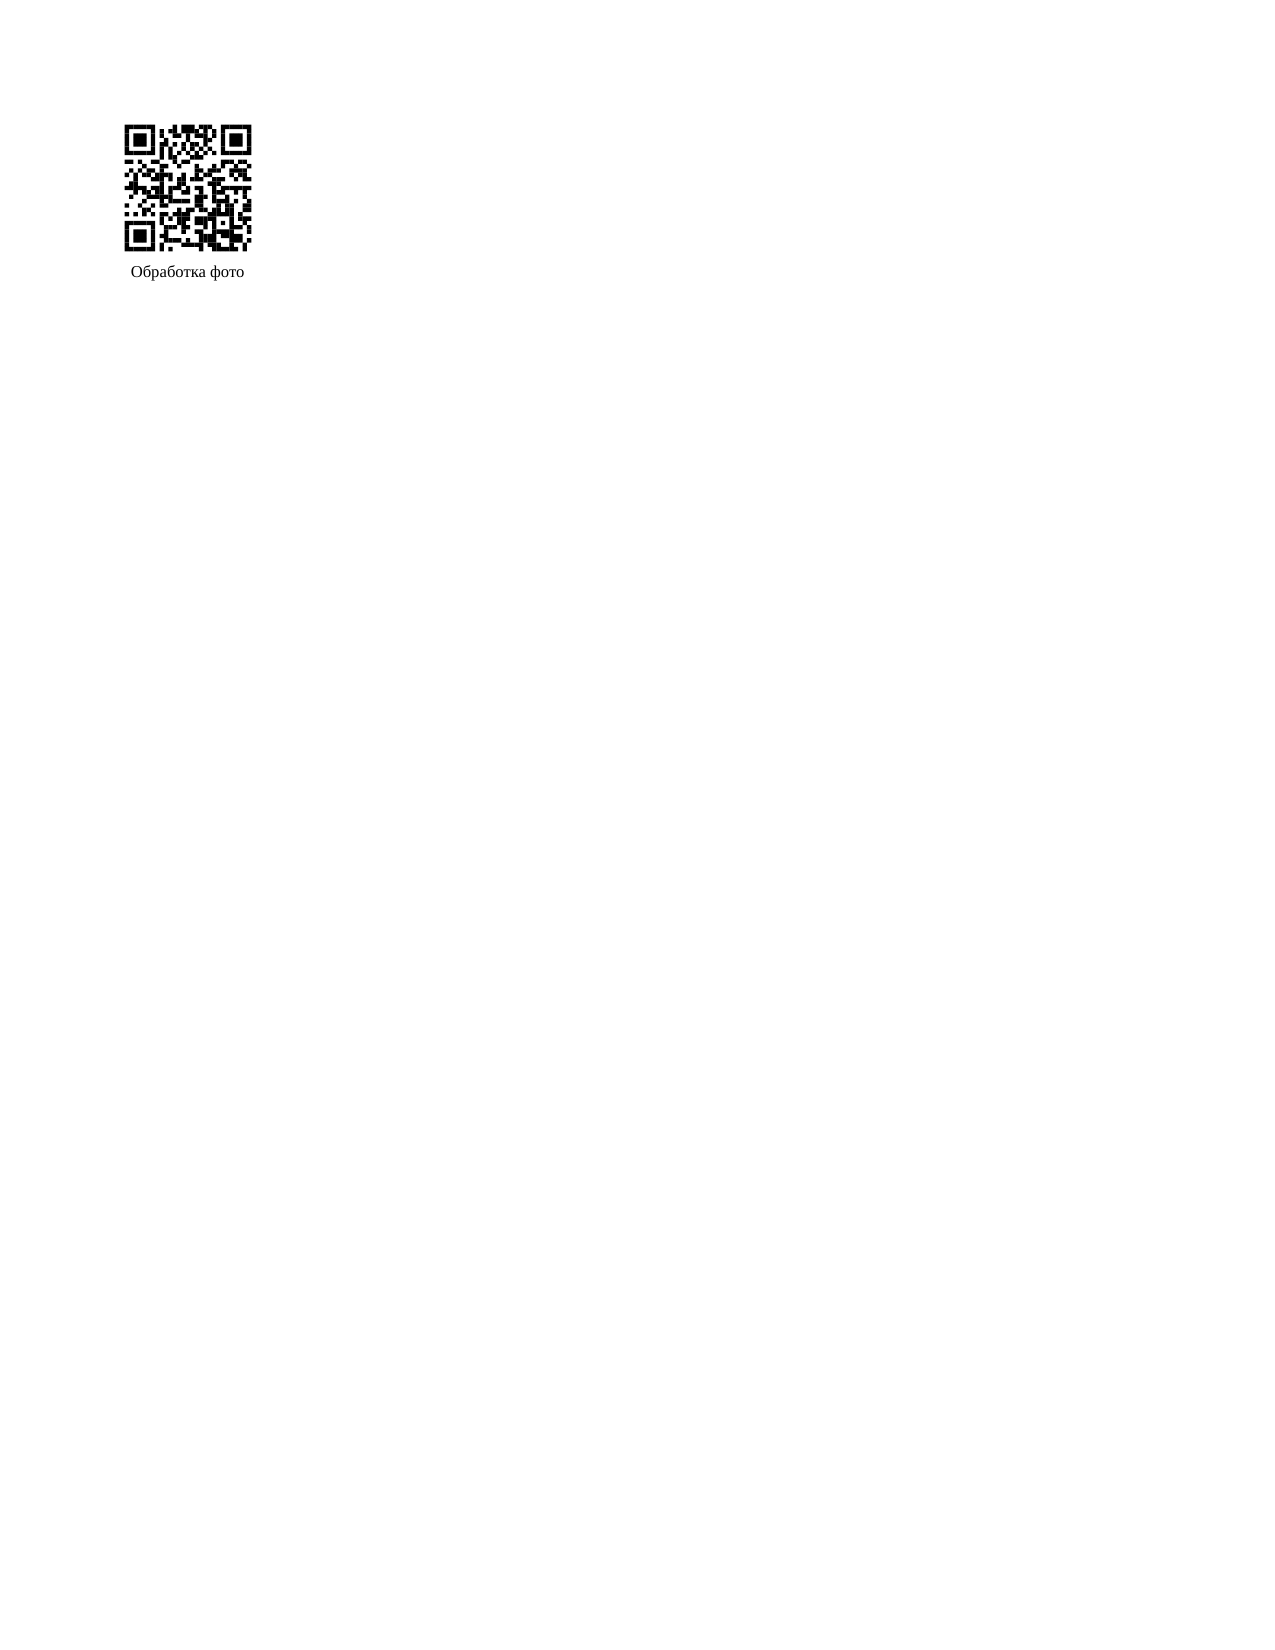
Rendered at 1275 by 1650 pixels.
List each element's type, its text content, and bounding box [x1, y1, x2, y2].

text Обработка фото [118, 262, 1157, 281]
